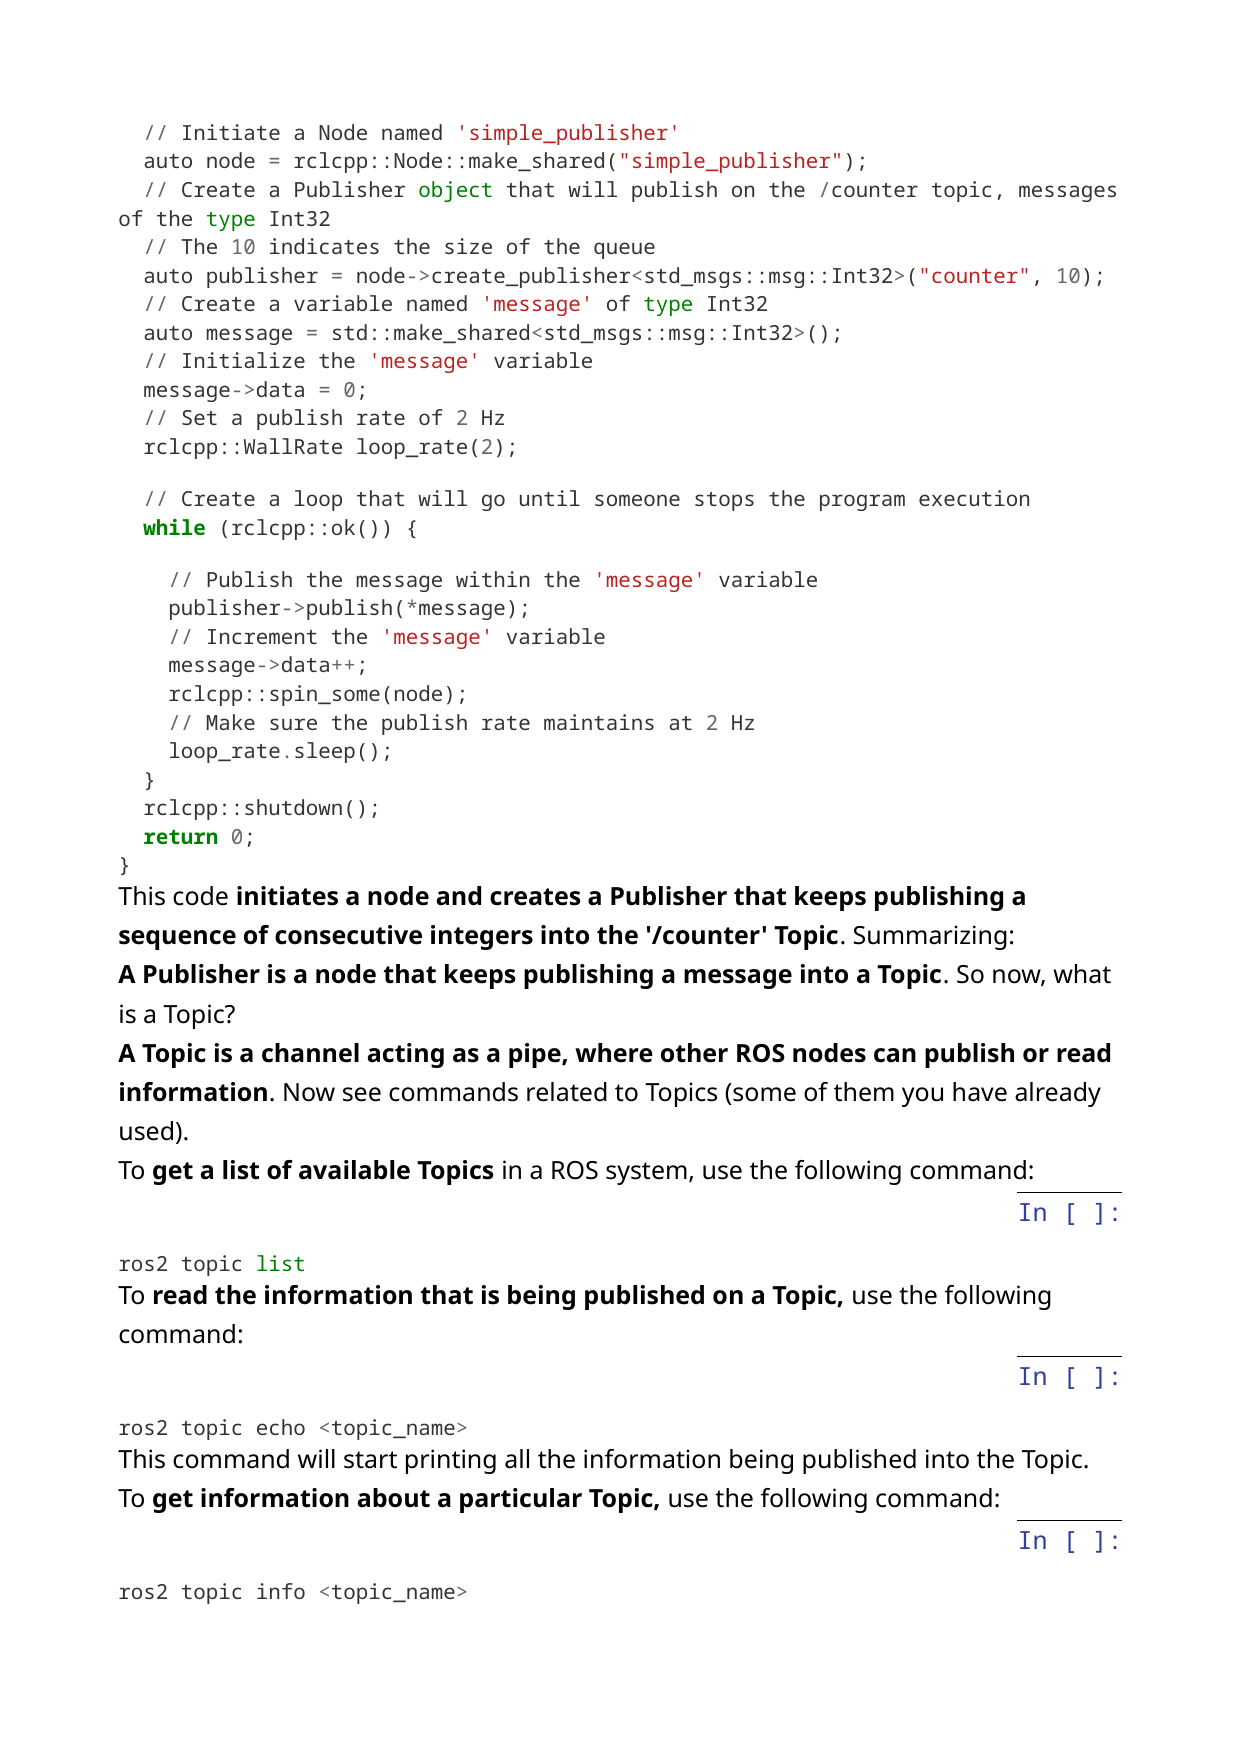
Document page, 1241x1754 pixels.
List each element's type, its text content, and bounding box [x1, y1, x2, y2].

text auto node = rclcpp::Node::make_shared("simple_publisher"); [118, 147, 1122, 175]
text A Topic is a channel acting as a pipe, where other ROS nodes can publish or read information. Now see commands related to Topics (some of them you have already used). [118, 1035, 1122, 1148]
text This command will start printing all the information being published into the Topic. [118, 1442, 1122, 1476]
text To get a list of available Topics in a ROS system, use the following command: [118, 1153, 1122, 1187]
text In [ ]: [118, 1192, 1122, 1229]
text In [ ]: [118, 1356, 1122, 1393]
text // Set a publish rate of 2 Hz [118, 403, 1122, 432]
text // Make sure the publish rate maintains at 2 Hz [118, 708, 1122, 736]
text ros2 topic info <topic_name> [118, 1577, 1122, 1606]
text // Create a Publisher object that will publish on the /counter topic, messages of the type Int32 [118, 175, 1122, 232]
text // Publish the message within the 'message' variable [118, 565, 1122, 593]
text message->data++; [118, 651, 1122, 679]
text In [ ]: [118, 1520, 1122, 1557]
text ros2 topic echo <topic_name> [118, 1413, 1122, 1442]
text auto message = std::make_shared<std_msgs::msg::Int32>(); [118, 318, 1122, 346]
text // Initialize the 'message' variable [118, 346, 1122, 375]
text loop_rate.sleep(); [118, 736, 1122, 765]
text rclcpp::WallRate loop_rate(2); [118, 432, 1122, 461]
text // Initiate a Node named 'simple_publisher' [118, 118, 1122, 147]
text rclcpp::shutdown(); [118, 793, 1122, 822]
text This code initiates a node and creates a Publisher that keeps publishing a sequence of consecutive integers into the '/counter' Topic. Summarizing: [118, 879, 1122, 952]
text // Increment the 'message' variable [118, 622, 1122, 651]
text rclcpp::spin_some(node); [118, 679, 1122, 708]
text } [118, 765, 1122, 793]
text auto publisher = node->create_publisher<std_msgs::msg::Int32>("counter", 10); [118, 261, 1122, 289]
text } [118, 850, 1122, 879]
text To read the information that is being published on a Topic, use the following command: [118, 1278, 1122, 1351]
text To get information about a particular Topic, use the following command: [118, 1481, 1122, 1515]
text // Create a variable named 'message' of type Int32 [118, 289, 1122, 318]
text ros2 topic list [118, 1249, 1122, 1278]
text A Publisher is a node that keeps publishing a message into a Topic. So now, what is a Topic? [118, 957, 1122, 1030]
text // Create a loop that will go until someone stops the program execution [118, 484, 1122, 513]
text // The 10 indicates the size of the queue [118, 232, 1122, 261]
text while (rclcpp::ok()) { [118, 513, 1122, 541]
text message->data = 0; [118, 375, 1122, 403]
text return 0; [118, 822, 1122, 850]
text publisher->publish(*message); [118, 593, 1122, 622]
